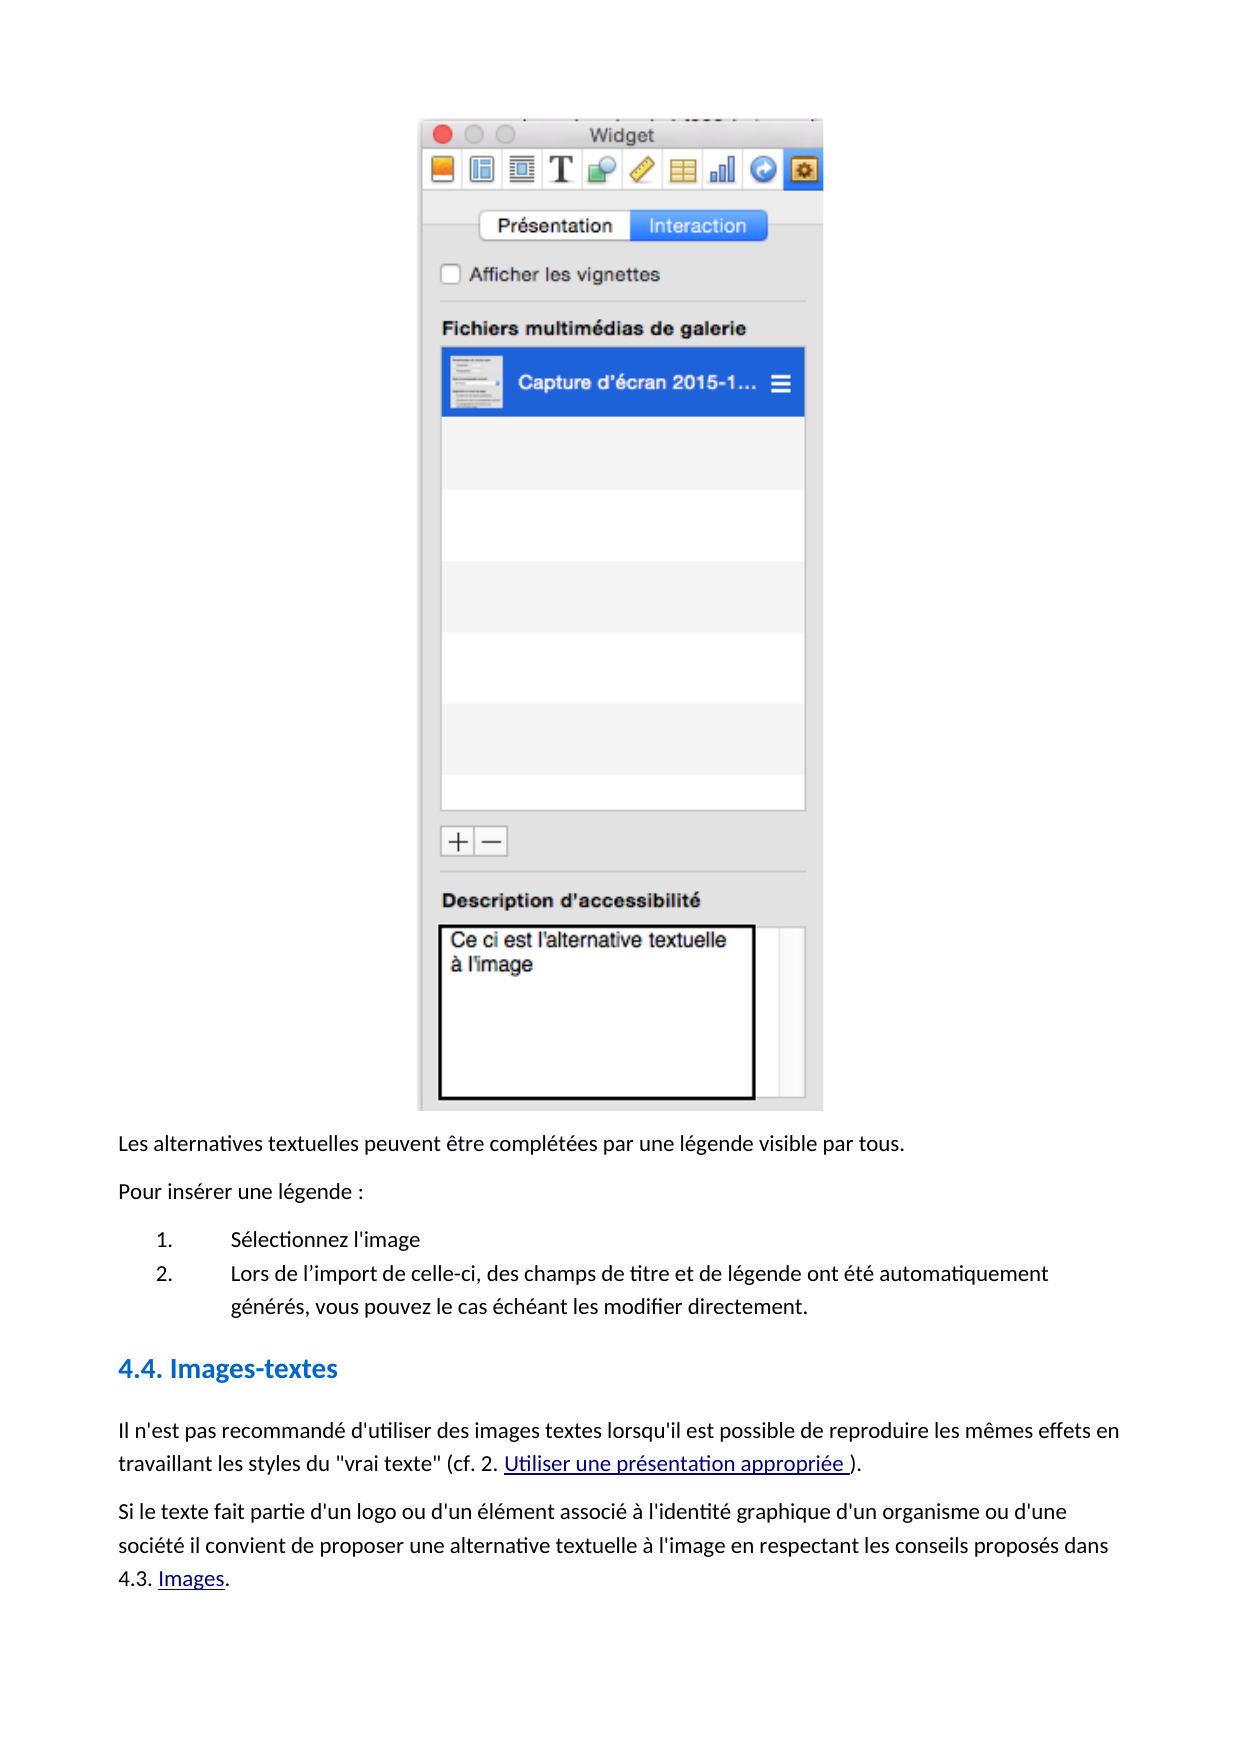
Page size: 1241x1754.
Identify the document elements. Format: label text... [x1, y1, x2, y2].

text Les alternatives textuelles peuvent être complétées par une légende visible par tous. [118, 1129, 1122, 1157]
list Lors de l’import de celle-ci, des champs de titre et de légende ont été automatiquement générés, vous pouvez le cas échéant les modifier directement. [156, 1259, 1122, 1320]
subtitle 4.4. Images-textes [118, 1351, 1122, 1386]
picture [416, 118, 824, 1111]
text Pour insérer une légende : [118, 1177, 1122, 1205]
list Sélectionnez l'image [156, 1225, 1122, 1253]
text Il n'est pas recommandé d'utiliser des images textes lorsqu'il est possible de reproduire les mêmes effets en travaillant les styles du "vrai texte" (cf. 2. Utiliser une présentation appropriée ). [118, 1416, 1122, 1477]
text Si le texte fait partie d'un logo ou d'un élément associé à l'identité graphique d'un organisme ou d'une société il convient de proposer une alternative textuelle à l'image en respectant les conseils proposés dans 4.3. Images. [118, 1497, 1122, 1592]
